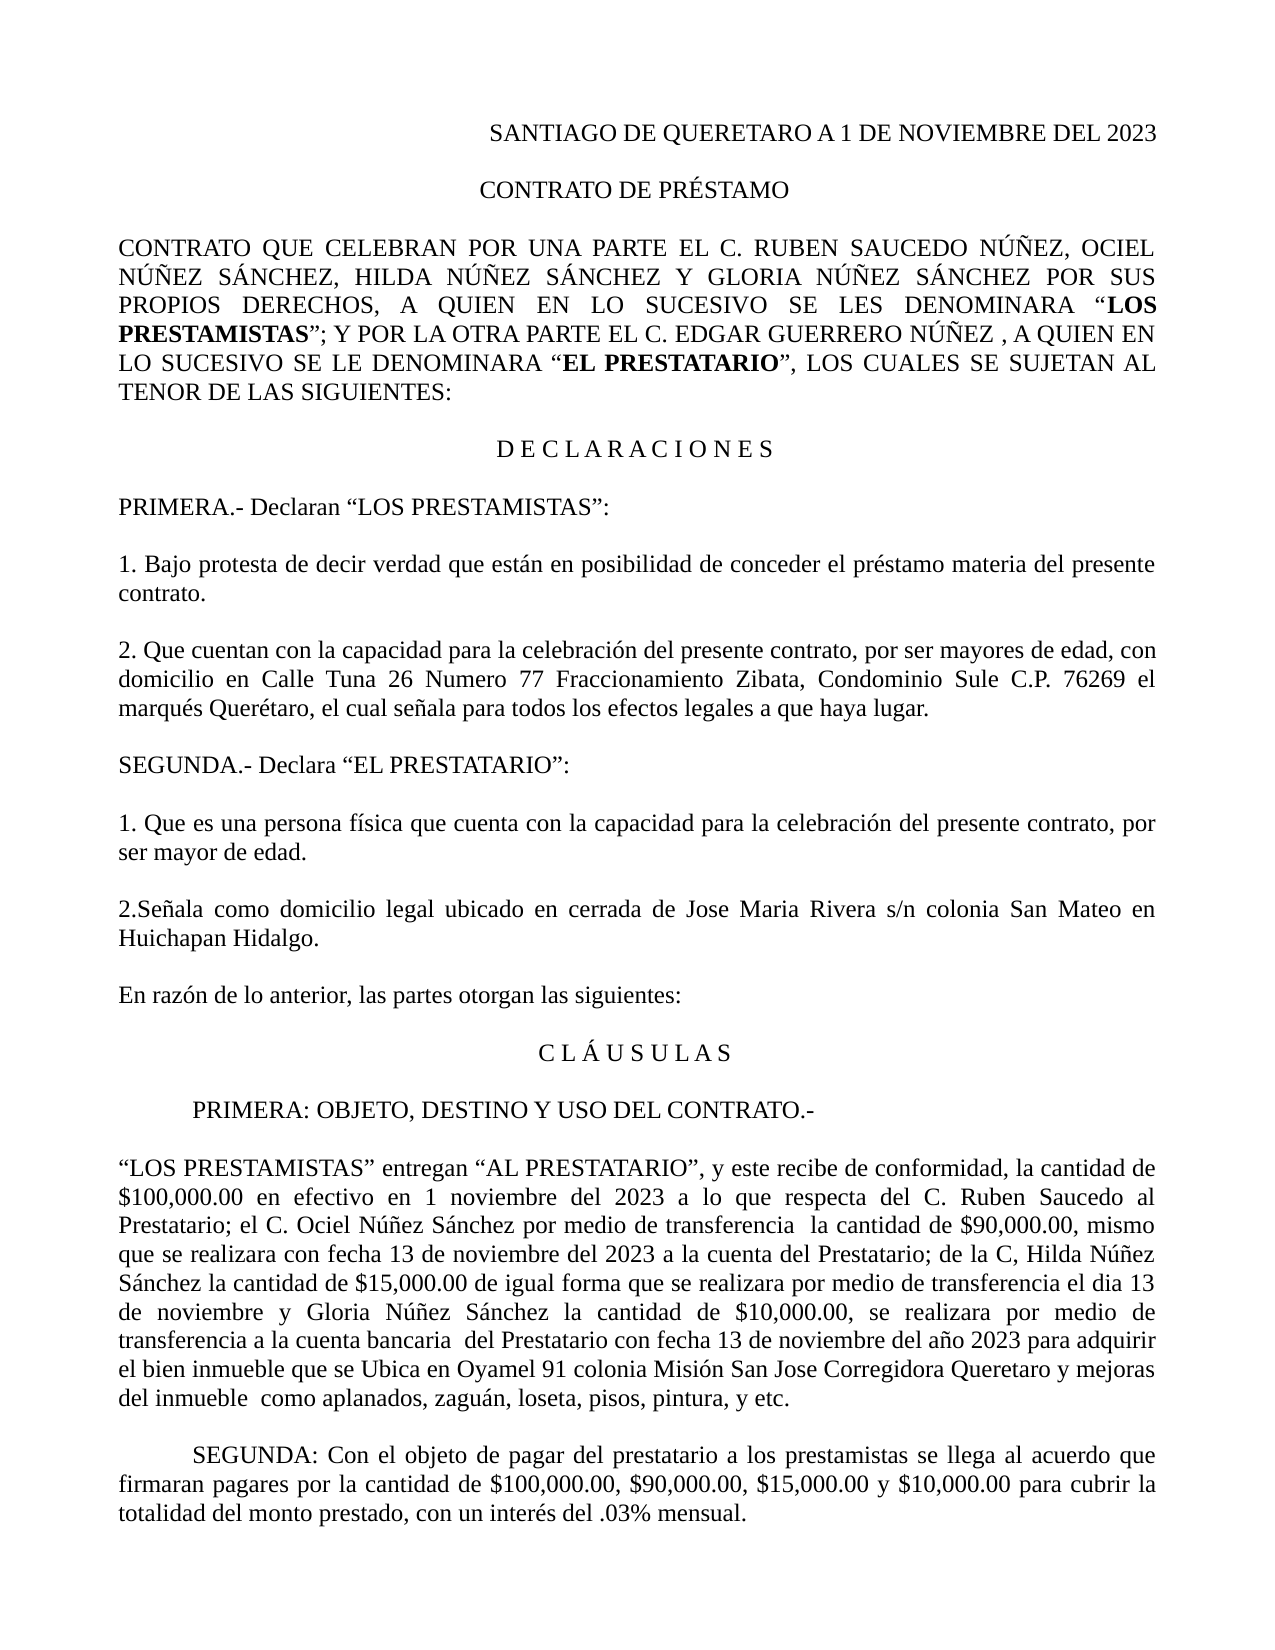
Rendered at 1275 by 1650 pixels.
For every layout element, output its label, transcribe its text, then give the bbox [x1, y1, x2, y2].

text “LOS PRESTAMISTAS” entregan “AL PRESTATARIO”, y este recibe de conformidad, la cantidad de $100,000.00 en efectivo en 1 noviembre del 2023 a lo que respecta del C. Ruben Saucedo al Prestatario; el C. Ociel Núñez Sánchez por medio de transferencia la cantidad de $90,000.00, mismo que se realizara con fecha 13 de noviembre del 2023 a la cuenta del Prestatario; de la C, Hilda Núñez Sánchez la cantidad de $15,000.00 de igual forma que se realizara por medio de transferencia el dia 13 de noviembre y Gloria Núñez Sánchez la cantidad de $10,000.00, se realizara por medio de transferencia a la cuenta bancaria del Prestatario con fecha 13 de noviembre del año 2023 para adquirir el bien inmueble que se Ubica en Oyamel 91 colonia Misión San Jose Corregidora Queretaro y mejoras del inmueble como aplanados, zaguán, loseta, pisos, pintura, y etc. [118, 1153, 1157, 1412]
text D E C L A R A C I O N E S [118, 434, 1157, 463]
text 2. Que cuentan con la capacidad para la celebración del presente contrato, por ser mayores de edad, con domicilio en Calle Tuna 26 Numero 77 Fraccionamiento Zibata, Condominio Sule C.P. 76269 el marqués Querétaro, el cual señala para todos los efectos legales a que haya lugar. [118, 636, 1157, 722]
text PRIMERA: OBJETO, DESTINO Y USO DEL CONTRATO.- [118, 1096, 1157, 1124]
text C L Á U S U L A S [118, 1038, 1157, 1067]
text SEGUNDA.- Declara “EL PRESTATARIO”: [118, 751, 1157, 779]
text 2.Señala como domicilio legal ubicado en cerrada de Jose Maria Rivera s/n colonia San Mateo en Huichapan Hidalgo. [118, 894, 1157, 952]
text 1. Bajo protesta de decir verdad que están en posibilidad de conceder el préstamo materia del presente contrato. [118, 549, 1157, 607]
text SEGUNDA: Con el objeto de pagar del prestatario a los prestamistas se llega al acuerdo que firmaran pagares por la cantidad de $100,000.00, $90,000.00, $15,000.00 y $10,000.00 para cubrir la totalidad del monto prestado, con un interés del .03% mensual. [118, 1441, 1157, 1527]
text 1. Que es una persona física que cuenta con la capacidad para la celebración del presente contrato, por ser mayor de edad. [118, 808, 1157, 866]
text CONTRATO DE PRÉSTAMO [118, 176, 1157, 204]
text SANTIAGO DE QUERETARO A 1 DE NOVIEMBRE DEL 2023 [118, 118, 1157, 147]
text PRIMERA.- Declaran “LOS PRESTAMISTAS”: [118, 492, 1157, 521]
text CONTRATO QUE CELEBRAN POR UNA PARTE EL C. RUBEN SAUCEDO NÚÑEZ, OCIEL NÚÑEZ SÁNCHEZ, HILDA NÚÑEZ SÁNCHEZ Y GLORIA NÚÑEZ SÁNCHEZ POR SUS PROPIOS DERECHOS, A QUIEN EN LO SUCESIVO SE LES DENOMINARA “LOS PRESTAMISTAS”; Y POR LA OTRA PARTE EL C. EDGAR GUERRERO NÚÑEZ , A QUIEN EN LO SUCESIVO SE LE DENOMINARA “EL PRESTATARIO”, LOS CUALES SE SUJETAN AL TENOR DE LAS SIGUIENTES: [118, 233, 1157, 406]
text En razón de lo anterior, las partes otorgan las siguientes: [118, 981, 1157, 1009]
